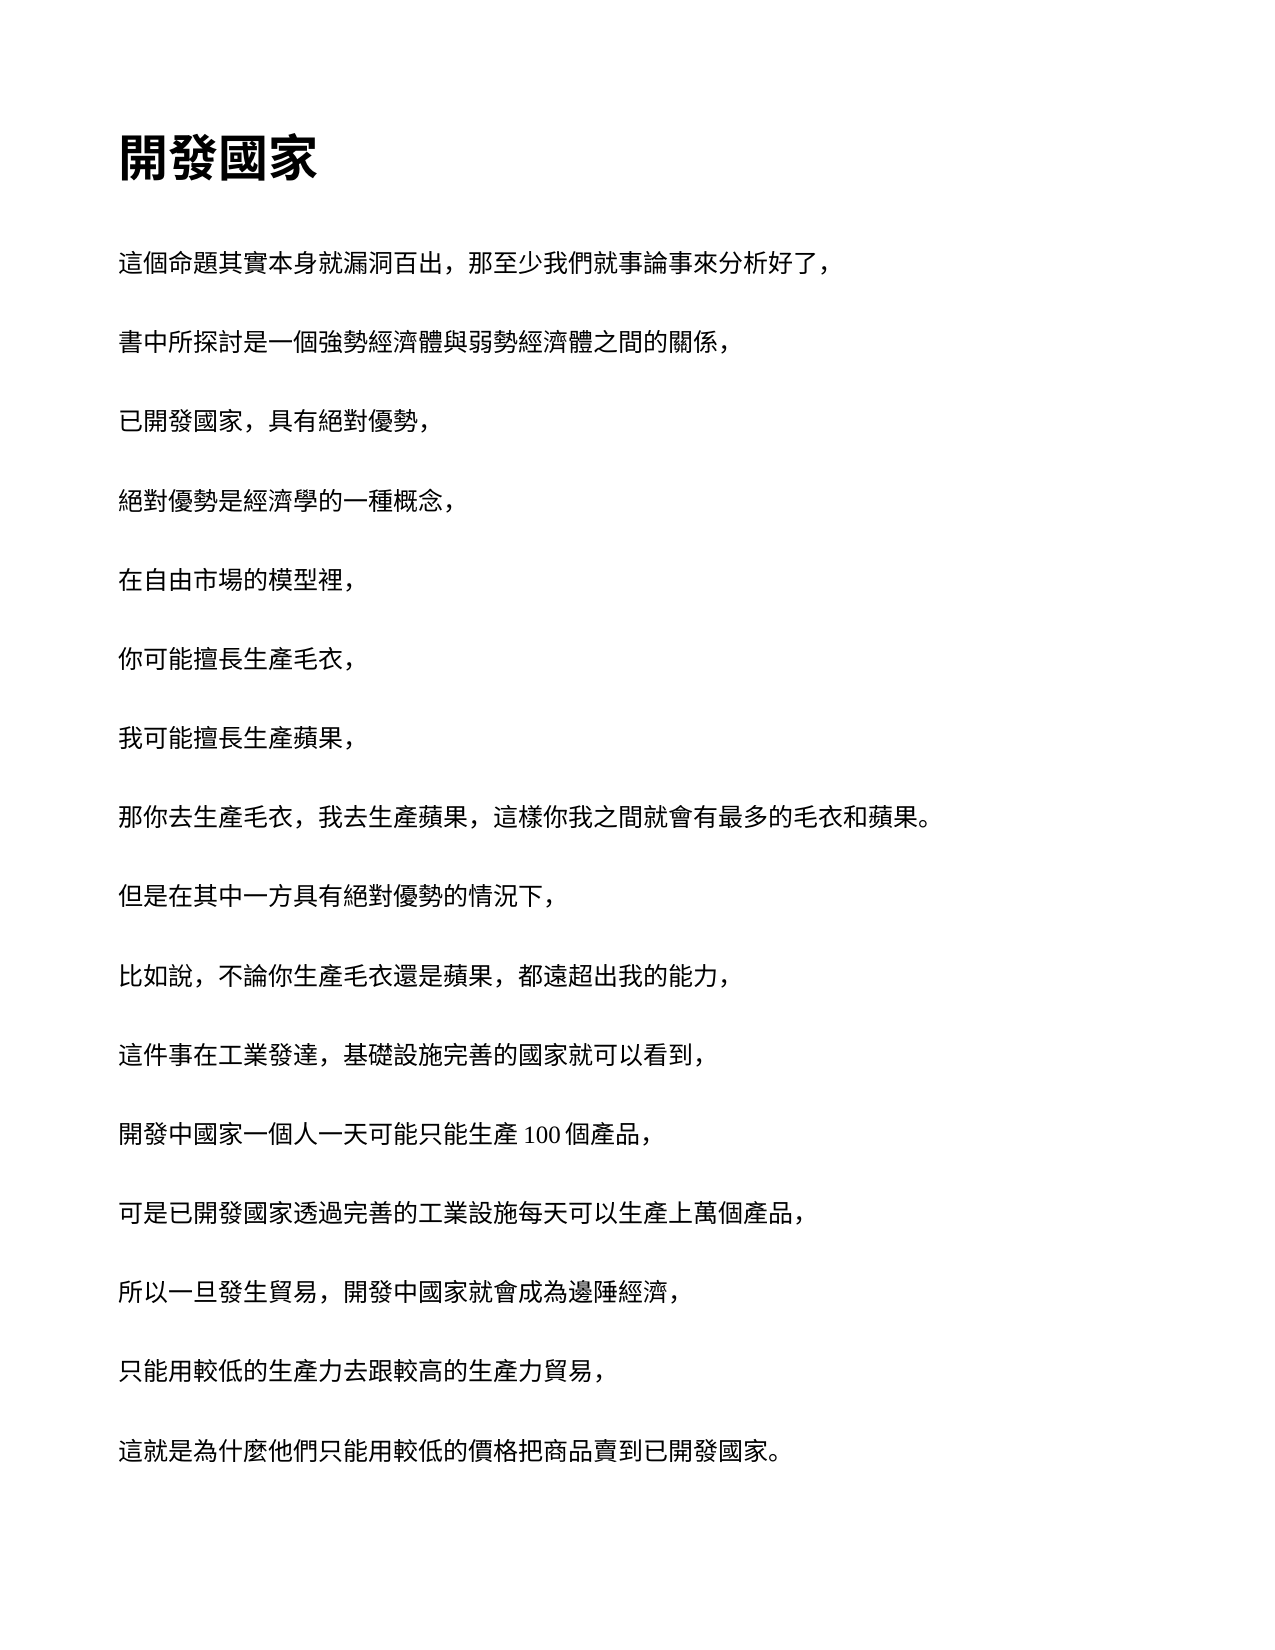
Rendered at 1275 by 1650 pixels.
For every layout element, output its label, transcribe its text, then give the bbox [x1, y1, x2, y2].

text 我可能擅長生產蘋果， [118, 718, 1157, 755]
text 比如說，不論你生產毛衣還是蘋果，都遠超出我的能力， [118, 956, 1157, 992]
text 開發中國家一個人一天可能只能生產100個產品， [118, 1114, 1157, 1151]
text 但是在其中一方具有絕對優勢的情況下， [118, 877, 1157, 913]
text 只能用較低的生產力去跟較高的生產力貿易， [118, 1352, 1157, 1388]
text 可是已開發國家透過完善的工業設施每天可以生產上萬個產品， [118, 1193, 1157, 1230]
text 書中所探討是一個強勢經濟體與弱勢經濟體之間的關係， [118, 323, 1157, 359]
text 已開發國家，具有絕對優勢， [118, 402, 1157, 438]
text 你可能擅長生產毛衣， [118, 639, 1157, 676]
text 這就是為什麼他們只能用較低的價格把商品賣到已開發國家。 [118, 1431, 1157, 1467]
text 那你去生產毛衣，我去生產蘋果，這樣你我之間就會有最多的毛衣和蘋果。 [118, 798, 1157, 834]
text 所以一旦發生貿易，開發中國家就會成為邊陲經濟， [118, 1273, 1157, 1309]
text 在自由市場的模型裡， [118, 560, 1157, 596]
text 這個命題其實本身就漏洞百出，那至少我們就事論事來分析好了， [118, 243, 1157, 280]
text 絕對優勢是經濟學的一種概念， [118, 481, 1157, 517]
text 這件事在工業發達，基礎設施完善的國家就可以看到， [118, 1035, 1157, 1071]
text 開發國家 [118, 118, 1157, 191]
